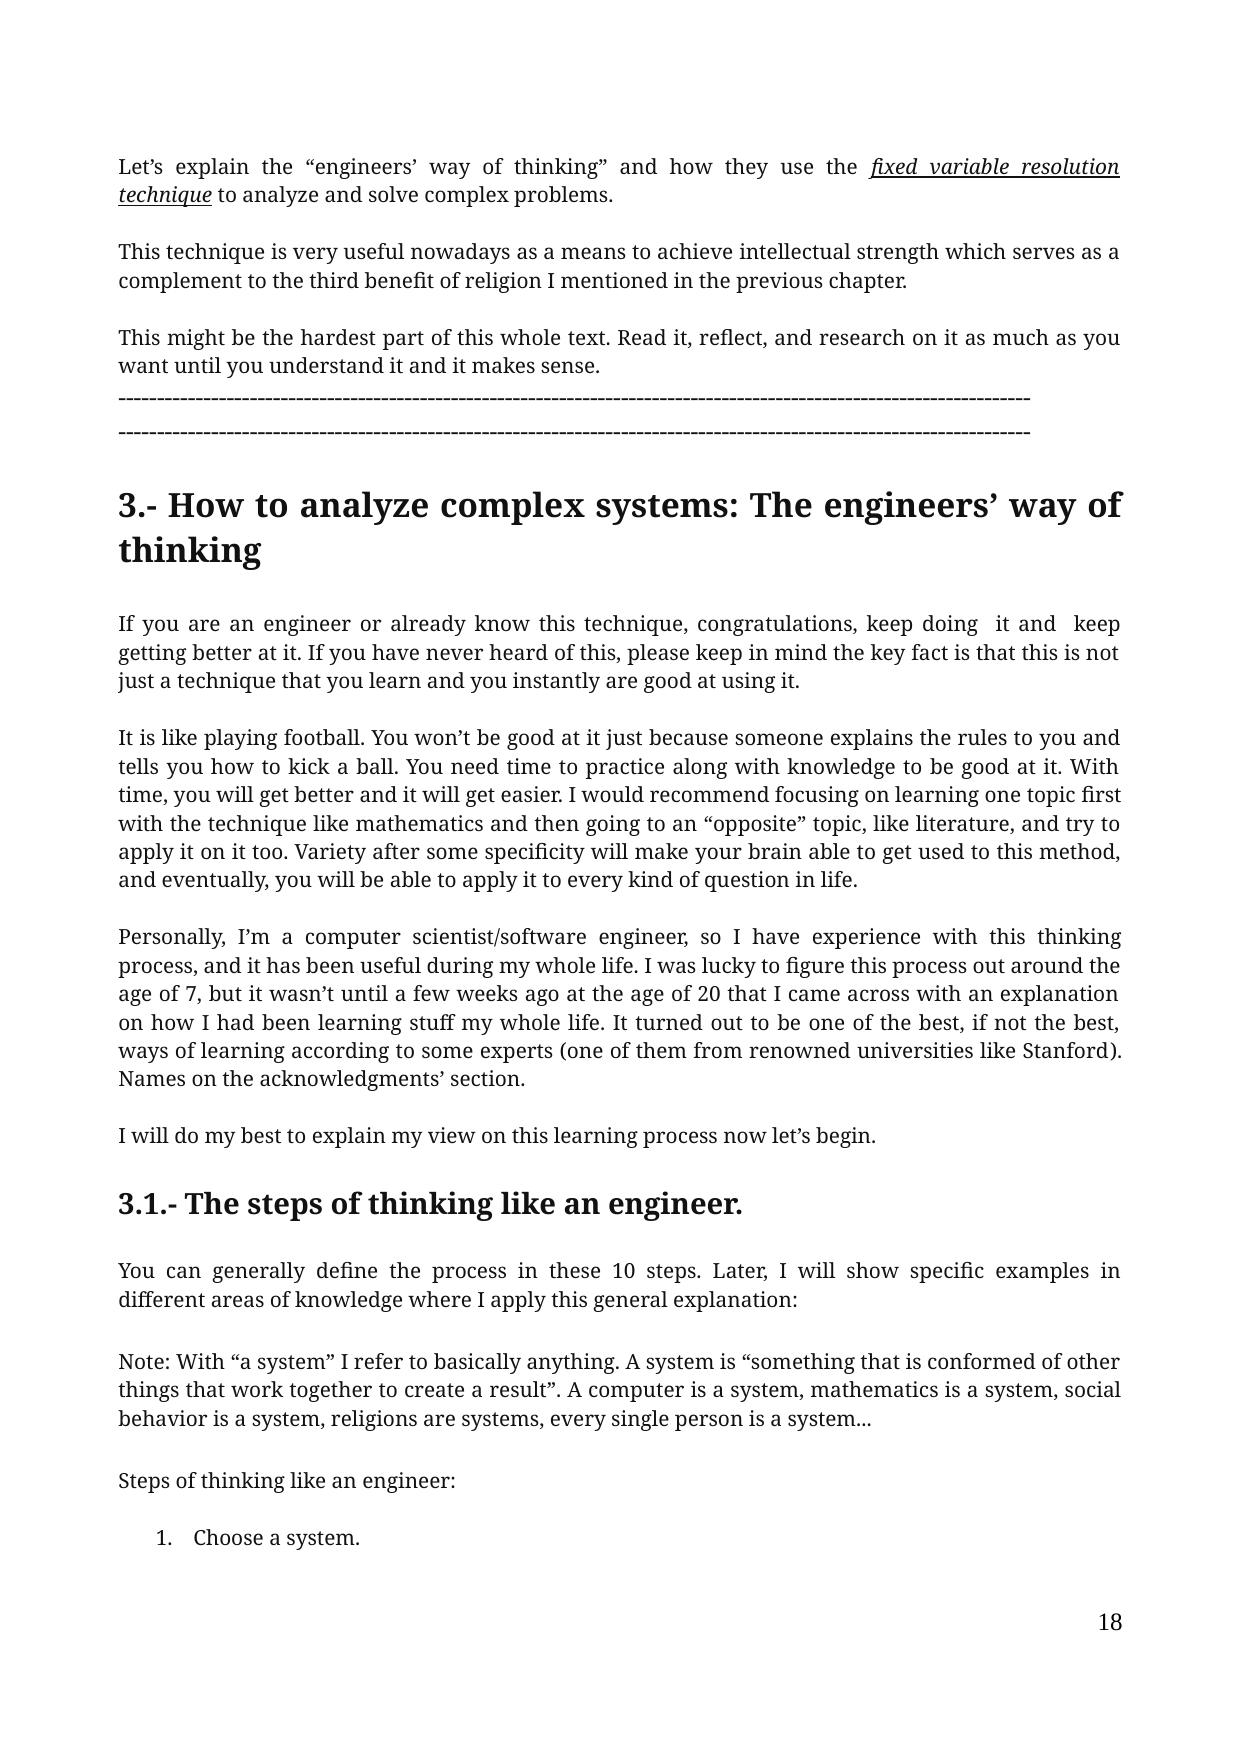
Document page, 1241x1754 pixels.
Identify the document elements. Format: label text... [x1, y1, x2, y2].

list Choose a system. [156, 1523, 1122, 1551]
text 3.1.- The steps of thinking like an engineer. [118, 1183, 1122, 1223]
text Note: With “a system” I refer to basically anything. A system is “something that is conformed of other things that work together to create a result”. A computer is a system, mathematics is a system, social behavior is a system, religions are systems, every single person is a system... [118, 1347, 1122, 1432]
text This technique is very useful nowadays as a means to achieve intellectual strength which serves as a complement to the third benefit of religion I mentioned in the previous chapter. [118, 237, 1122, 294]
text I will do my best to explain my view on this learning process now let’s begin. [118, 1121, 1122, 1150]
text ---------------------------------------------------------------------------------------------------------------------- [118, 380, 1122, 414]
text 3.- How to analyze complex systems: The engineers’ way of thinking [118, 482, 1122, 573]
text If you are an engineer or already know this technique, congratulations, keep doing it and keep getting better at it. If you have never heard of this, please keep in mind the key fact is that this is not just a technique that you learn and you instantly are good at using it. [118, 609, 1122, 695]
text You can generally define the process in these 10 steps. Later, I will show specific examples in different areas of knowledge where I apply this general explanation: [118, 1257, 1122, 1313]
text It is like playing football. You won’t be good at it just because someone explains the rules to you and tells you how to kick a ball. You need time to practice along with knowledge to be good at it. With time, you will get better and it will get easier. I would recommend focusing on learning one topic first with the technique like mathematics and then going to an “opposite” topic, like literature, and try to apply it on it too. Variety after some specificity will make your brain able to get used to this method, and eventually, you will be able to apply it to every kind of question in life. [118, 723, 1122, 894]
text Steps of thinking like an engineer: [118, 1466, 1122, 1494]
text This might be the hardest part of this whole text. Read it, reflect, and research on it as much as you want until you understand it and it makes sense. [118, 323, 1122, 380]
text Let’s explain the “engineers’ way of thinking” and how they use the fixed variable resolution technique to analyze and solve complex problems. [118, 152, 1122, 209]
text ---------------------------------------------------------------------------------------------------------------------- [118, 414, 1122, 448]
text Personally, I’m a computer scientist/software engineer, so I have experience with this thinking process, and it has been useful during my whole life. I was lucky to figure this process out around the age of 7, but it wasn’t until a few weeks ago at the age of 20 that I came across with an explanation on how I had been learning stuff my whole life. It turned out to be one of the best, if not the best, ways of learning according to some experts (one of them from renowned universities like Stanford). Names on the acknowledgments’ section. [118, 922, 1122, 1093]
